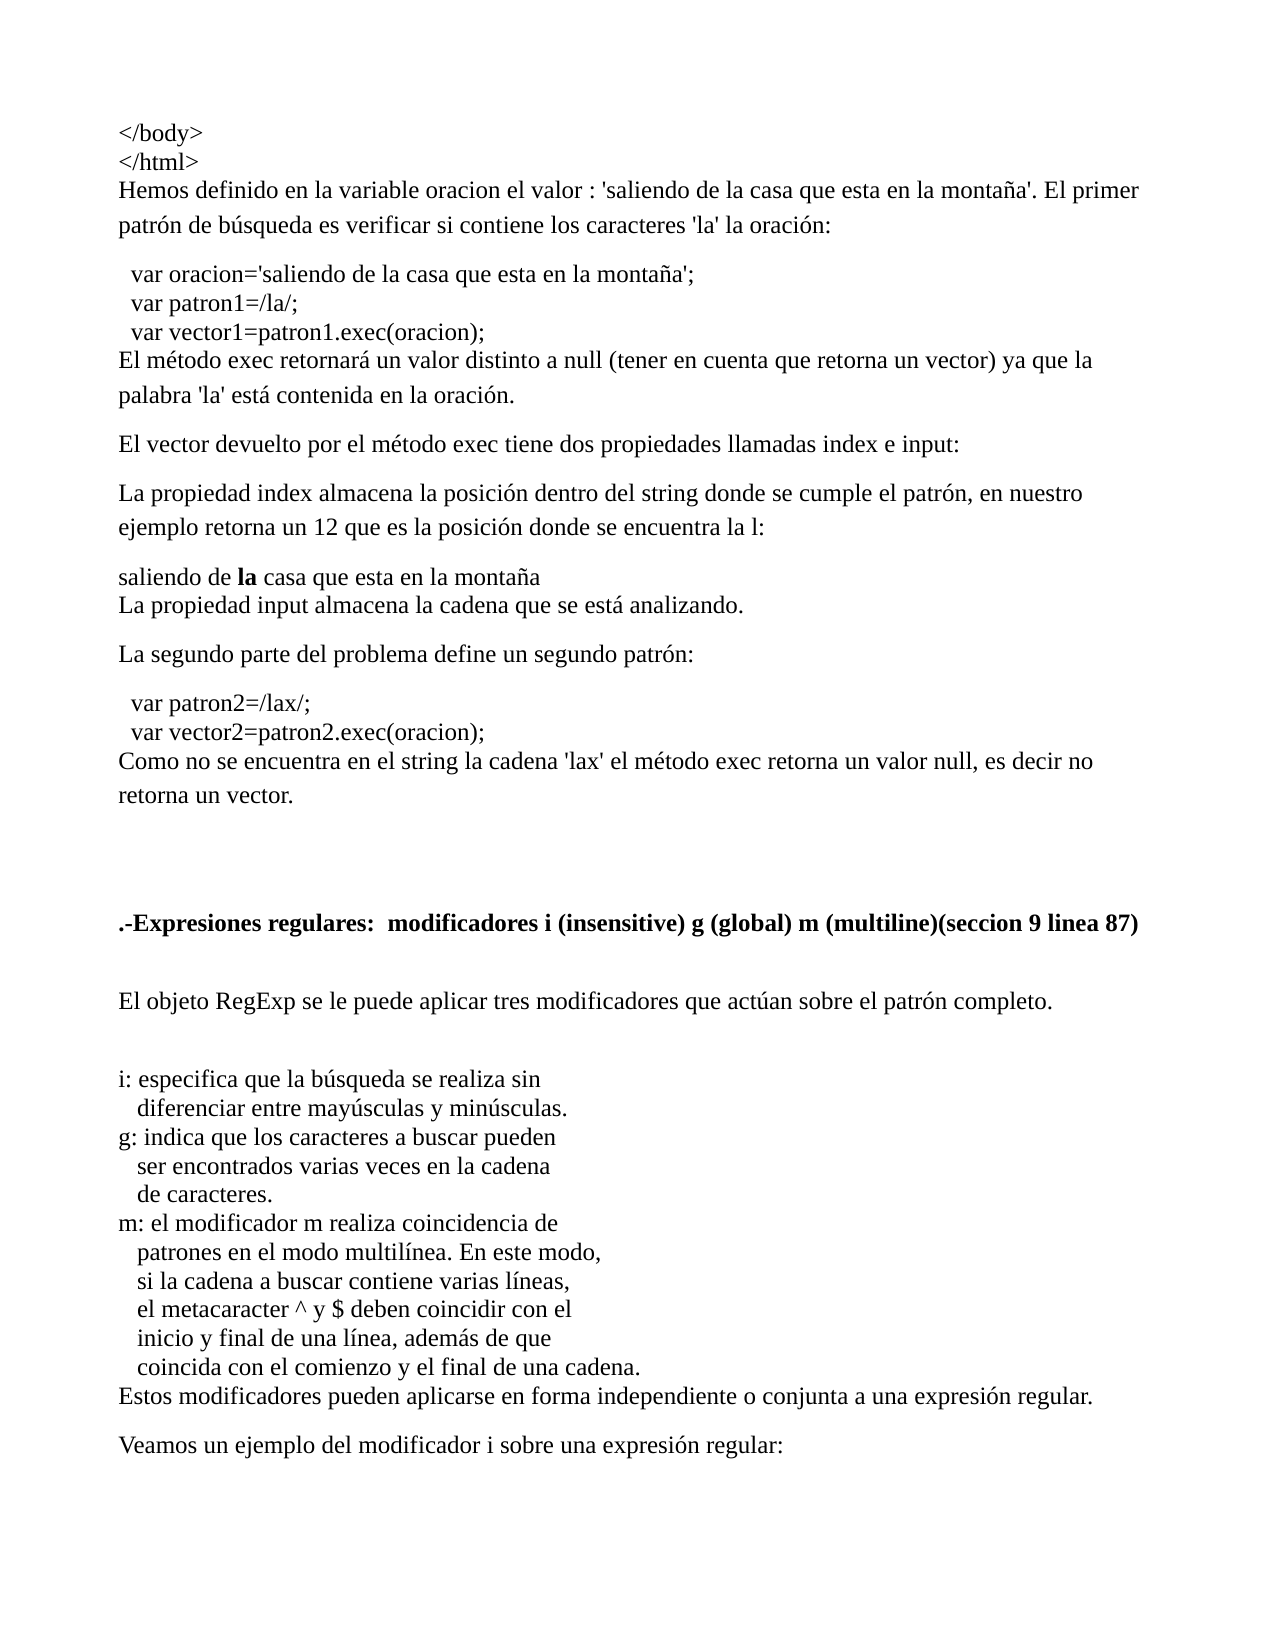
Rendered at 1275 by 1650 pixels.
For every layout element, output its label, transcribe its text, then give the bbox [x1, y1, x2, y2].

text </html> [118, 147, 1157, 176]
text var vector2=patron2.exec(oracion); [118, 717, 1157, 746]
text Hemos definido en la variable oracion el valor : 'saliendo de la casa que esta en la montaña'. El primer patrón de búsqueda es verificar si contiene los caracteres 'la' la oración: [118, 176, 1157, 239]
text ser encontrados varias veces en la cadena [118, 1151, 1157, 1179]
text var patron2=/lax/; [118, 688, 1157, 717]
text m: el modificador m realiza coincidencia de [118, 1208, 1157, 1237]
text var patron1=/la/; [118, 288, 1157, 317]
text La propiedad input almacena la cadena que se está analizando. [118, 590, 1157, 619]
text El método exec retornará un valor distinto a null (tener en cuenta que retorna un vector) ya que la palabra 'la' está contenida en la oración. [118, 345, 1157, 409]
text saliendo de la casa que esta en la montaña [118, 562, 1157, 590]
text La propiedad index almacena la posición dentro del string donde se cumple el patrón, en nuestro ejemplo retorna un 12 que es la posición donde se encuentra la l: [118, 478, 1157, 541]
text var oracion='saliendo de la casa que esta en la montaña'; [118, 259, 1157, 288]
text g: indica que los caracteres a buscar pueden [118, 1122, 1157, 1151]
text i: especifica que la búsqueda se realiza sin [118, 1064, 1157, 1093]
text var vector1=patron1.exec(oracion); [118, 317, 1157, 345]
text Estos modificadores pueden aplicarse en forma independiente o conjunta a una expresión regular. [118, 1381, 1157, 1409]
text coincida con el comienzo y el final de una cadena. [118, 1352, 1157, 1381]
text de caracteres. [118, 1179, 1157, 1208]
text patrones en el modo multilínea. En este modo, [118, 1237, 1157, 1266]
text inicio y final de una línea, además de que [118, 1323, 1157, 1352]
text El objeto RegExp se le puede aplicar tres modificadores que actúan sobre el patrón completo. [118, 986, 1157, 1015]
text si la cadena a buscar contiene varias líneas, [118, 1266, 1157, 1294]
text El vector devuelto por el método exec tiene dos propiedades llamadas index e input: [118, 429, 1157, 458]
text Como no se encuentra en el string la cadena 'lax' el método exec retorna un valor null, es decir no retorna un vector. [118, 746, 1157, 809]
text La segundo parte del problema define un segundo patrón: [118, 639, 1157, 668]
text Veamos un ejemplo del modificador i sobre una expresión regular: [118, 1430, 1157, 1458]
text el metacaracter ^ y $ deben coincidir con el [118, 1294, 1157, 1323]
text </body> [118, 118, 1157, 147]
text diferenciar entre mayúsculas y minúsculas. [118, 1093, 1157, 1122]
text .-Expresiones regulares: modificadores i (insensitive) g (global) m (multiline)(seccion 9 linea 87) [118, 908, 1157, 937]
